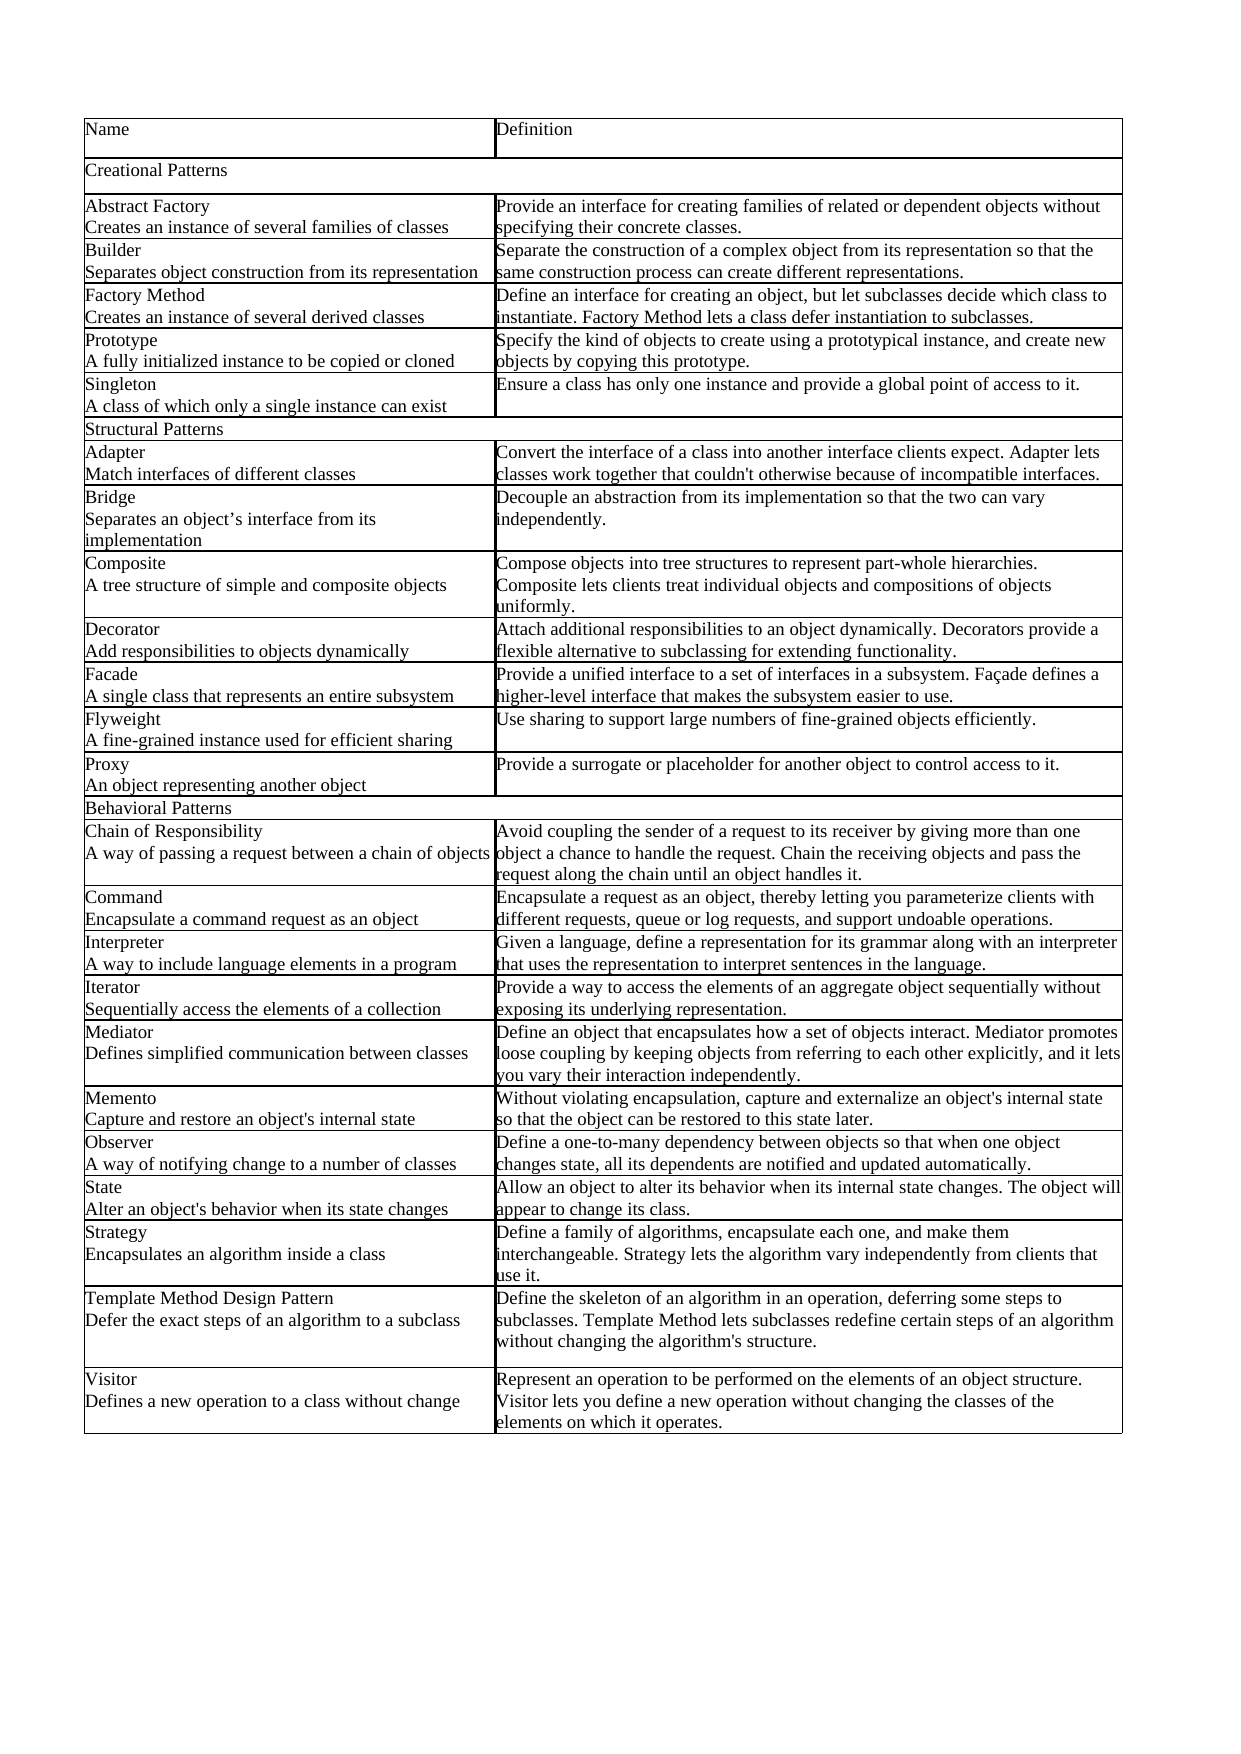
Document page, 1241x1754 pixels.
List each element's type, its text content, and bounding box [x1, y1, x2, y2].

table_cell Compose objects into tree structures to represent part-whole hierarchies. Composite lets clients treat individual objects and compositions of objects uniformly. [497, 552, 1122, 617]
table_cell Interpreter A way to include language elements in a program [85, 931, 494, 974]
table_cell Command Encapsulate a command request as an object [85, 886, 494, 930]
table_cell Decorator Add responsibilities to objects dynamically [85, 618, 494, 661]
table_cell Abstract Factory Creates an instance of several families of classes [85, 195, 494, 238]
table_cell Define a family of algorithms, encapsulate each one, and make them interchangeable. Strategy lets the algorithm vary independently from clients that use it. [497, 1221, 1122, 1285]
table_cell Flyweight A fine-grained instance used for efficient sharing [85, 708, 494, 751]
table_cell Adapter Match interfaces of different classes [85, 441, 494, 484]
table_cell Bridge Separates an object’s interface from its implementation [85, 486, 494, 550]
table_cell Observer A way of notifying change to a number of classes [85, 1131, 494, 1175]
table_cell Allow an object to alter its behavior when its internal state changes. The object will appear to change its class. [497, 1176, 1122, 1219]
table_cell Template Method Design Pattern Defer the exact steps of an algorithm to a subclass [85, 1287, 494, 1367]
table_cell Strategy Encapsulates an algorithm inside a class [85, 1221, 494, 1285]
table_cell Represent an operation to be performed on the elements of an object structure. Visitor lets you define a new operation without changing the classes of the elements on which it operates. [497, 1368, 1122, 1433]
table_cell Provide a unified interface to a set of interfaces in a subsystem. Façade defines a higher-level interface that makes the subsystem easier to use. [497, 663, 1122, 706]
table_header Name [85, 119, 494, 157]
table_cell Composite A tree structure of simple and composite objects [85, 552, 494, 617]
table_cell Avoid coupling the sender of a request to its receiver by giving more than one object a chance to handle the request. Chain the receiving objects and pass the request along the chain until an object handles it. [497, 820, 1122, 885]
table_cell Use sharing to support large numbers of fine-grained objects efficiently. [497, 708, 1122, 751]
table_cell Iterator Sequentially access the elements of a collection [85, 976, 494, 1019]
table_cell Define a one-to-many dependency between objects so that when one object changes state, all its dependents are notified and updated automatically. [497, 1131, 1122, 1175]
table_cell Provide a surrogate or placeholder for another object to control access to it. [497, 753, 1122, 795]
table_cell Define the skeleton of an algorithm in an operation, deferring some steps to subclasses. Template Method lets subclasses redefine certain steps of an algorithm without changing the algorithm's structure. [497, 1287, 1122, 1367]
table_cell State Alter an object's behavior when its state changes [85, 1176, 494, 1219]
table_cell Prototype A fully initialized instance to be copied or cloned [85, 329, 494, 372]
table_cell Behavioral Patterns [85, 797, 1122, 819]
table_cell Given a language, define a representation for its grammar along with an interpreter that uses the representation to interpret sentences in the language. [497, 931, 1122, 974]
table_cell Visitor Defines a new operation to a class without change [85, 1368, 494, 1433]
table_header Definition [497, 119, 1122, 157]
table_cell Separate the construction of a complex object from its representation so that the same construction process can create different representations. [497, 239, 1122, 282]
table_cell Define an object that encapsulates how a set of objects interact. Mediator promotes loose coupling by keeping objects from referring to each other explicitly, and it lets you vary their interaction independently. [497, 1021, 1122, 1085]
table_cell Specify the kind of objects to create using a prototypical instance, and create new objects by copying this prototype. [497, 329, 1122, 372]
table_cell Provide an interface for creating families of related or dependent objects without specifying their concrete classes. [497, 195, 1122, 238]
table_cell Convert the interface of a class into another interface clients expect. Adapter lets classes work together that couldn't otherwise because of incompatible interfaces. [497, 441, 1122, 484]
table_cell Memento Capture and restore an object's internal state [85, 1087, 494, 1130]
table_cell Factory Method Creates an instance of several derived classes [85, 284, 494, 327]
table_cell Singleton A class of which only a single instance can exist [85, 373, 494, 416]
table_cell Ensure a class has only one instance and provide a global point of access to it. [497, 373, 1122, 416]
table_cell Define an interface for creating an object, but let subclasses decide which class to instantiate. Factory Method lets a class defer instantiation to subclasses. [497, 284, 1122, 327]
table_cell Facade A single class that represents an entire subsystem [85, 663, 494, 706]
table_cell Creational Patterns [85, 159, 1122, 193]
table_cell Proxy An object representing another object [85, 753, 494, 795]
table_cell Builder Separates object construction from its representation [85, 239, 494, 282]
table_cell Chain of Responsibility A way of passing a request between a chain of objects [85, 820, 494, 885]
table_cell Provide a way to access the elements of an aggregate object sequentially without exposing its underlying representation. [497, 976, 1122, 1019]
table_cell Attach additional responsibilities to an object dynamically. Decorators provide a flexible alternative to subclassing for extending functionality. [497, 618, 1122, 661]
table_cell Decouple an abstraction from its implementation so that the two can vary independently. [497, 486, 1122, 550]
table_cell Without violating encapsulation, capture and externalize an object's internal state so that the object can be restored to this state later. [497, 1087, 1122, 1130]
table_cell Encapsulate a request as an object, thereby letting you parameterize clients with different requests, queue or log requests, and support undoable operations. [497, 886, 1122, 930]
table_cell Structural Patterns [85, 418, 1122, 440]
table_cell Mediator Defines simplified communication between classes [85, 1021, 494, 1085]
